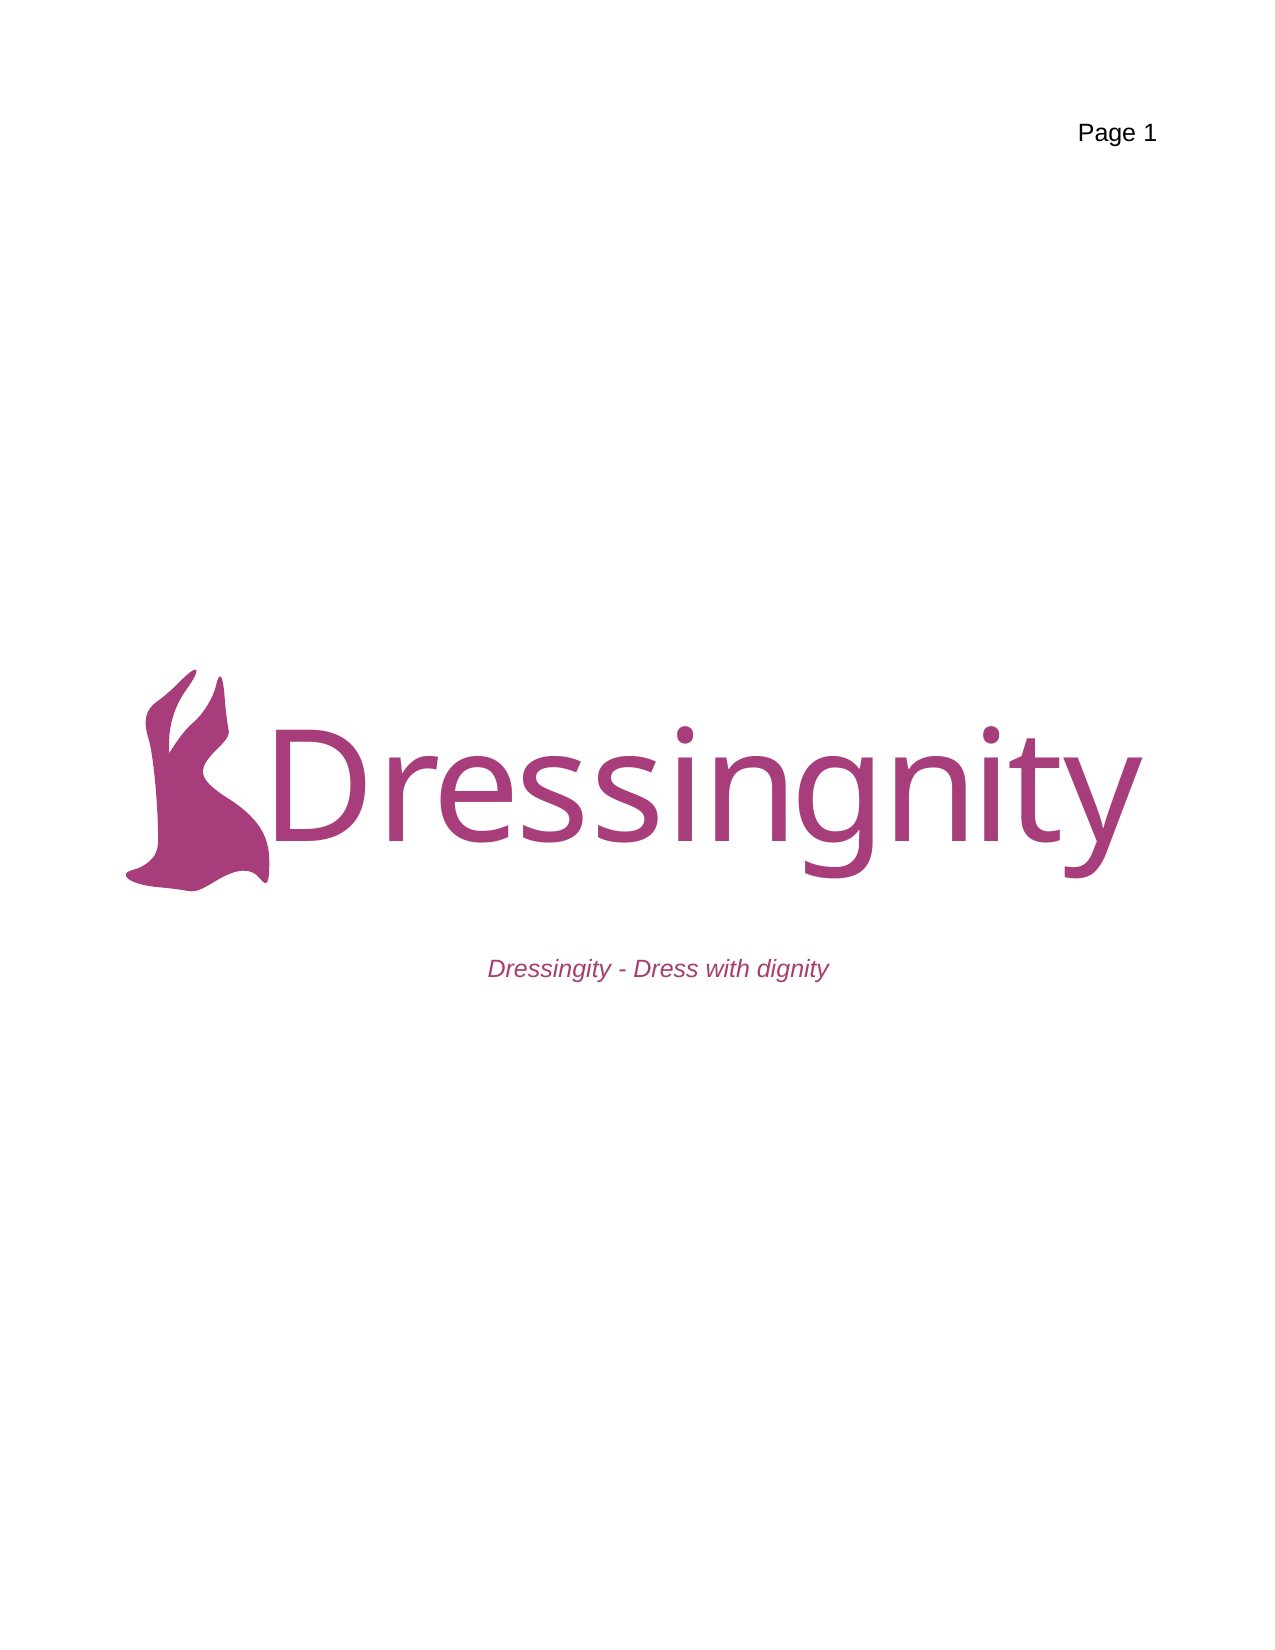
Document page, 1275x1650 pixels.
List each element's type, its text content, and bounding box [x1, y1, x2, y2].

text Dressingity - Dress with dignity [118, 607, 1157, 982]
